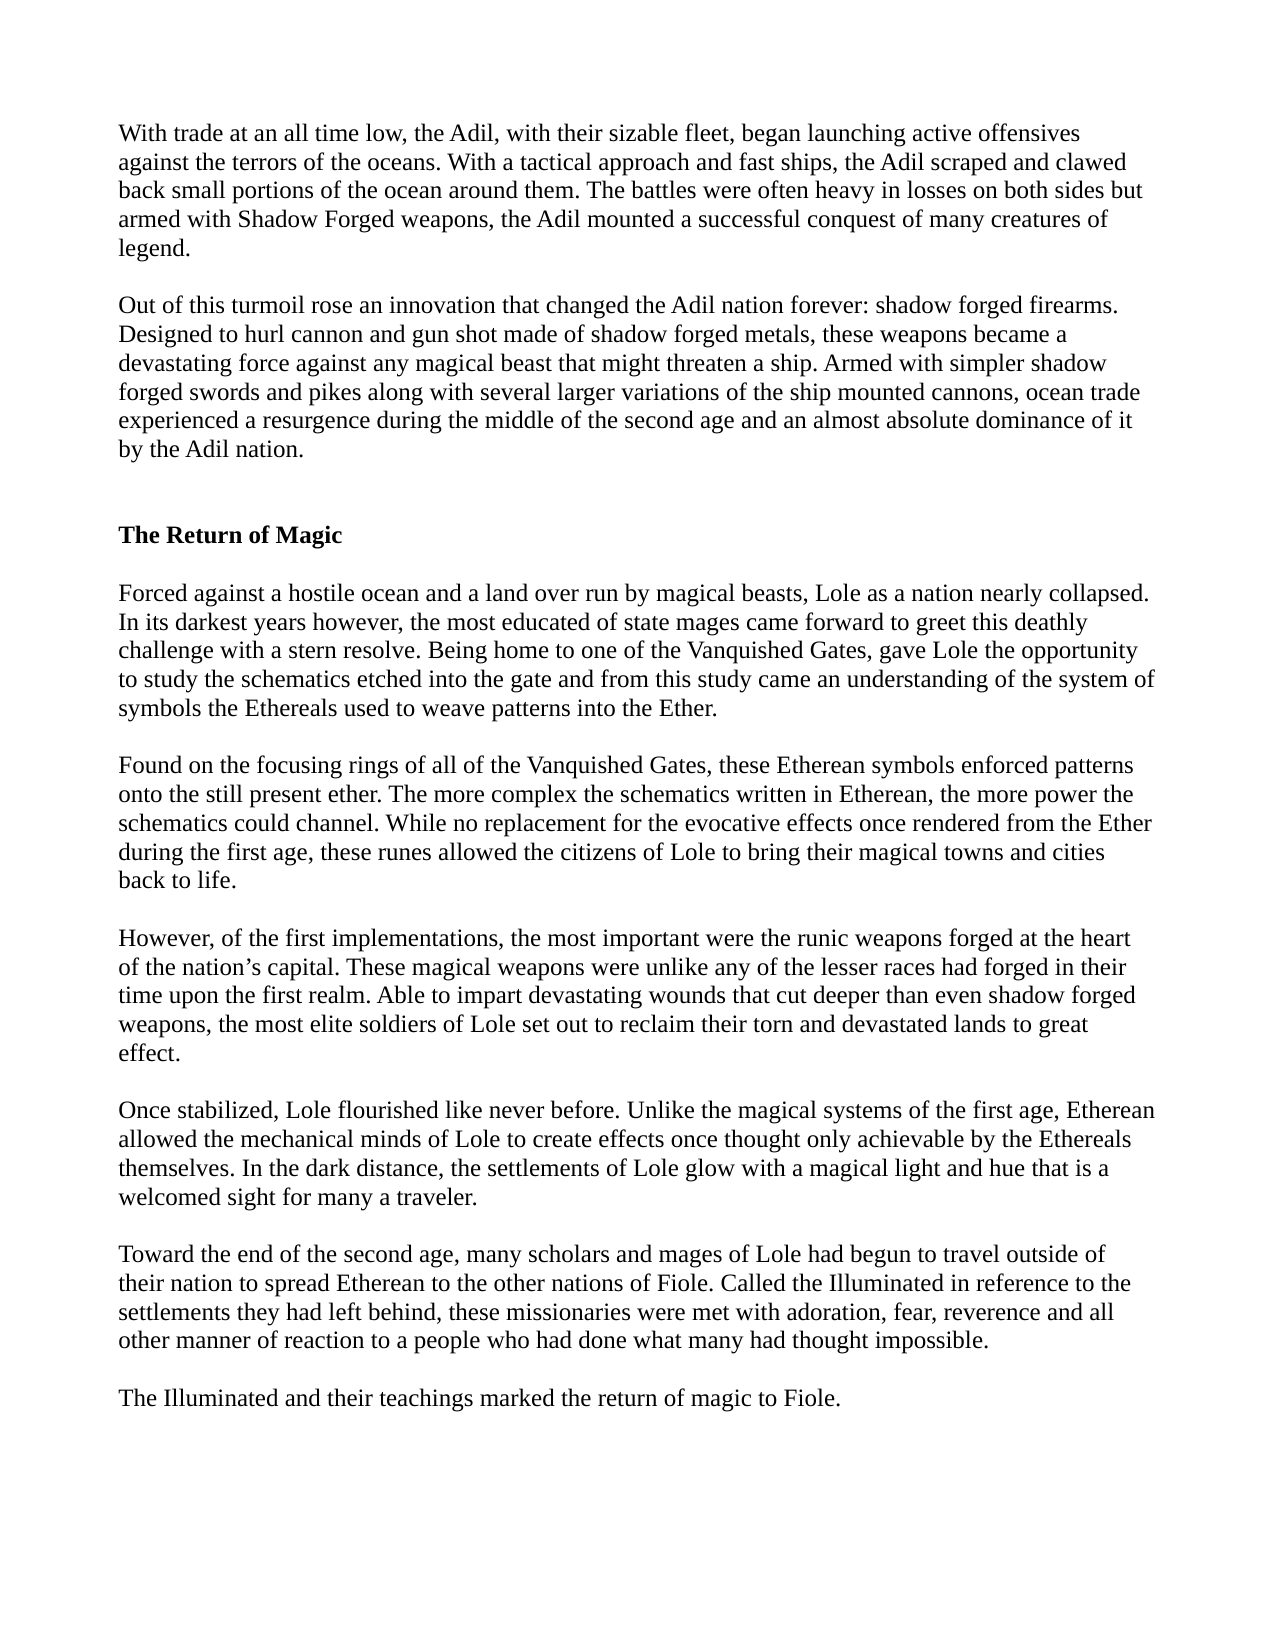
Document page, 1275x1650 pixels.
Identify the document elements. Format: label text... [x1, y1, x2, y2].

text With trade at an all time low, the Adil, with their sizable fleet, began launching active offensives against the terrors of the oceans. With a tactical approach and fast ships, the Adil scraped and clawed back small portions of the ocean around them. The battles were often heavy in losses on both sides but armed with Shadow Forged weapons, the Adil mounted a successful conquest of many creatures of legend. [118, 118, 1157, 262]
text Toward the end of the second age, many scholars and mages of Lole had begun to travel outside of their nation to spread Etherean to the other nations of Fiole. Called the Illuminated in reference to the settlements they had left behind, these missionaries were met with adoration, fear, reverence and all other manner of reaction to a people who had done what many had thought impossible. [118, 1239, 1157, 1354]
text Once stabilized, Lole flourished like never before. Unlike the magical systems of the first age, Etherean allowed the mechanical minds of Lole to create effects once thought only achievable by the Ethereals themselves. In the dark distance, the settlements of Lole glow with a magical light and hue that is a welcomed sight for many a traveler. [118, 1096, 1157, 1211]
text The Illuminated and their teachings marked the return of magic to Fiole. [118, 1383, 1157, 1412]
text Out of this turmoil rose an innovation that changed the Adil nation forever: shadow forged firearms. Designed to hurl cannon and gun shot made of shadow forged metals, these weapons became a devastating force against any magical beast that might threaten a ship. Armed with simpler shadow forged swords and pikes along with several larger variations of the ship mounted cannons, ocean trade experienced a resurgence during the middle of the second age and an almost absolute dominance of it by the Adil nation. [118, 291, 1157, 463]
text The Return of Magic [118, 521, 1157, 549]
text Found on the focusing rings of all of the Vanquished Gates, these Etherean symbols enforced patterns onto the still present ether. The more complex the schematics written in Etherean, the more power the schematics could channel. While no replacement for the evocative effects once rendered from the Ether during the first age, these runes allowed the citizens of Lole to bring their magical towns and cities back to life. [118, 751, 1157, 894]
text However, of the first implementations, the most important were the runic weapons forged at the heart of the nation’s capital. These magical weapons were unlike any of the lesser races had forged in their time upon the first realm. Able to impart devastating wounds that cut deeper than even shadow forged weapons, the most elite soldiers of Lole set out to reclaim their torn and devastated lands to great effect. [118, 923, 1157, 1067]
text Forced against a hostile ocean and a land over run by magical beasts, Lole as a nation nearly collapsed. In its darkest years however, the most educated of state mages came forward to greet this deathly challenge with a stern resolve. Being home to one of the Vanquished Gates, gave Lole the opportunity to study the schematics etched into the gate and from this study came an understanding of the system of symbols the Ethereals used to weave patterns into the Ether. [118, 578, 1157, 722]
